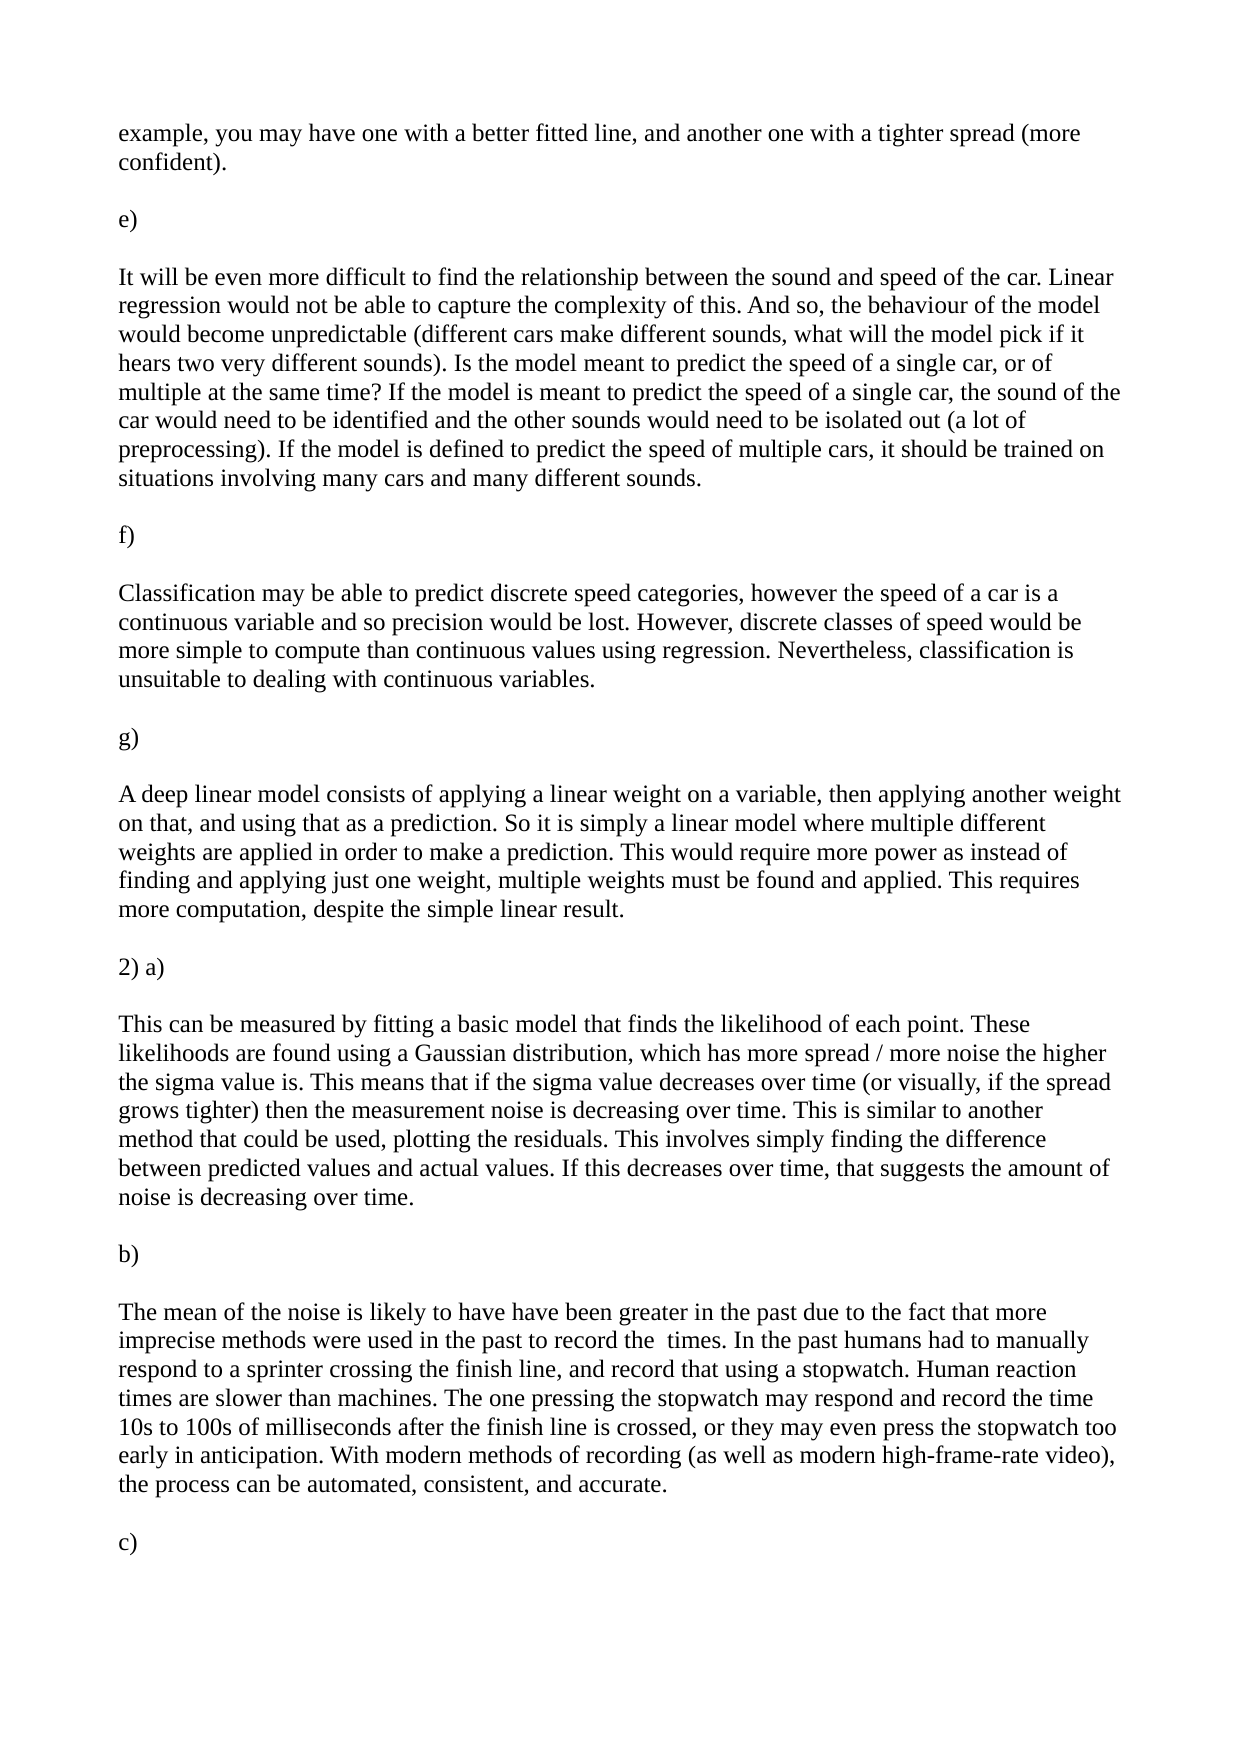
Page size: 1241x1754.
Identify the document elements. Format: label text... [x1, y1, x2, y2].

text 2) a) [118, 952, 1122, 981]
text A deep linear model consists of applying a linear weight on a variable, then applying another weight on that, and using that as a prediction. So it is simply a linear model where multiple different weights are applied in order to make a prediction. This would require more power as instead of finding and applying just one weight, multiple weights must be found and applied. This requires more computation, despite the simple linear result. [118, 779, 1122, 923]
text b) [118, 1239, 1122, 1268]
text This can be measured by fitting a basic model that finds the likelihood of each point. These likelihoods are found using a Gaussian distribution, which has more spread / more noise the higher the sigma value is. This means that if the sigma value decreases over time (or visually, if the spread grows tighter) then the measurement noise is decreasing over time. This is similar to another method that could be used, plotting the residuals. This involves simply finding the difference between predicted values and actual values. If this decreases over time, that suggests the amount of noise is decreasing over time. [118, 1009, 1122, 1211]
text e) [118, 204, 1122, 233]
text The mean of the noise is likely to have have been greater in the past due to the fact that more imprecise methods were used in the past to record the times. In the past humans had to manually respond to a sprinter crossing the finish line, and record that using a stopwatch. Human reaction times are slower than machines. The one pressing the stopwatch may respond and record the time 10s to 100s of milliseconds after the finish line is crossed, or they may even press the stopwatch too early in anticipation. With modern methods of recording (as well as modern high-frame-rate video), the process can be automated, consistent, and accurate. [118, 1297, 1122, 1498]
text c) [118, 1527, 1122, 1556]
text g) [118, 722, 1122, 751]
text example, you may have one with a better fitted line, and another one with a tighter spread (more confident). [118, 118, 1122, 176]
text It will be even more difficult to find the relationship between the sound and speed of the car. Linear regression would not be able to capture the complexity of this. And so, the behaviour of the model would become unpredictable (different cars make different sounds, what will the model pick if it hears two very different sounds). Is the model meant to predict the speed of a single car, or of multiple at the same time? If the model is meant to predict the speed of a single car, the sound of the car would need to be identified and the other sounds would need to be isolated out (a lot of preprocessing). If the model is defined to predict the speed of multiple cars, it should be trained on situations involving many cars and many different sounds. [118, 262, 1122, 492]
text Classification may be able to predict discrete speed categories, however the speed of a car is a continuous variable and so precision would be lost. However, discrete classes of speed would be more simple to compute than continuous values using regression. Nevertheless, classification is unsuitable to dealing with continuous variables. [118, 578, 1122, 693]
text f) [118, 521, 1122, 549]
